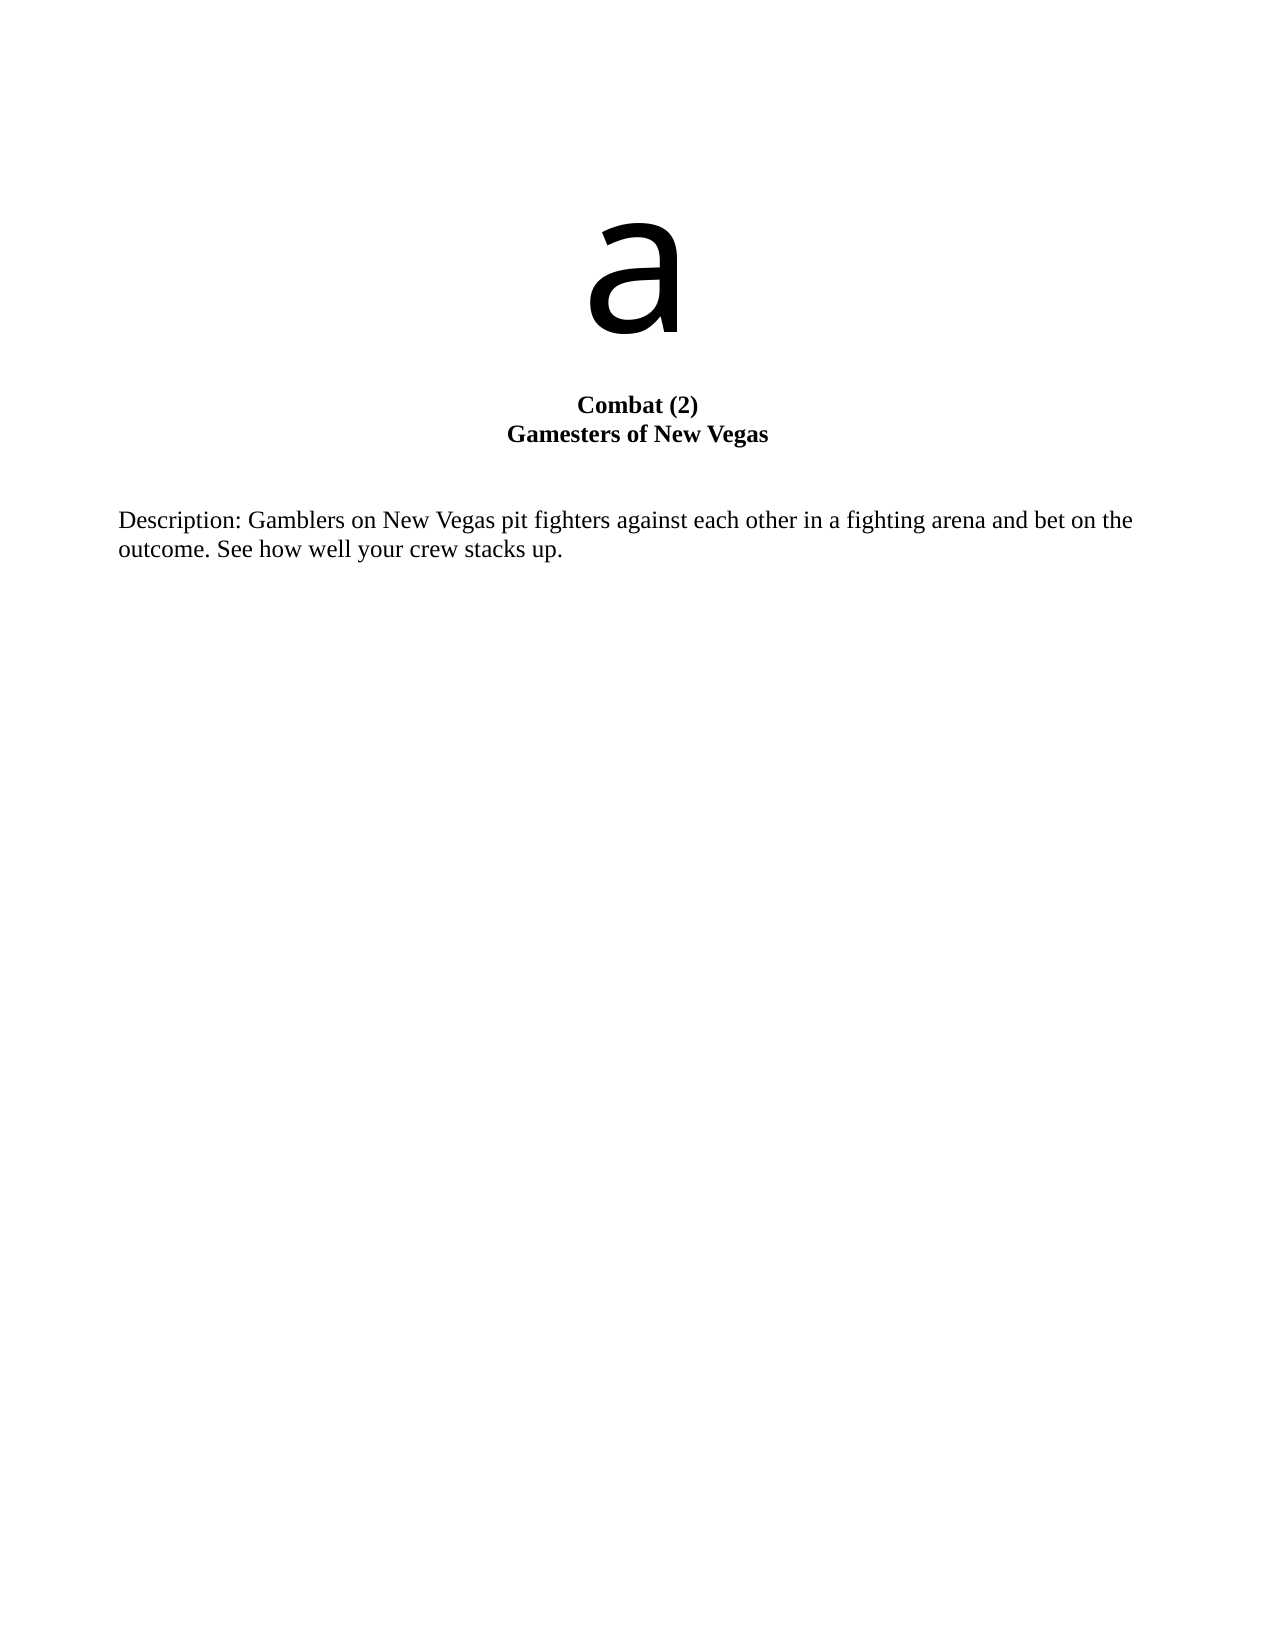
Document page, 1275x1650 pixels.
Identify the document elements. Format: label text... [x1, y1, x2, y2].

text Description: Gamblers on New Vegas pit fighters against each other in a fighting arena and bet on the outcome. See how well your crew stacks up. [118, 506, 1157, 563]
text a [118, 118, 1157, 391]
text Gamesters of New Vegas [118, 419, 1157, 448]
text Combat (2) [118, 391, 1157, 419]
